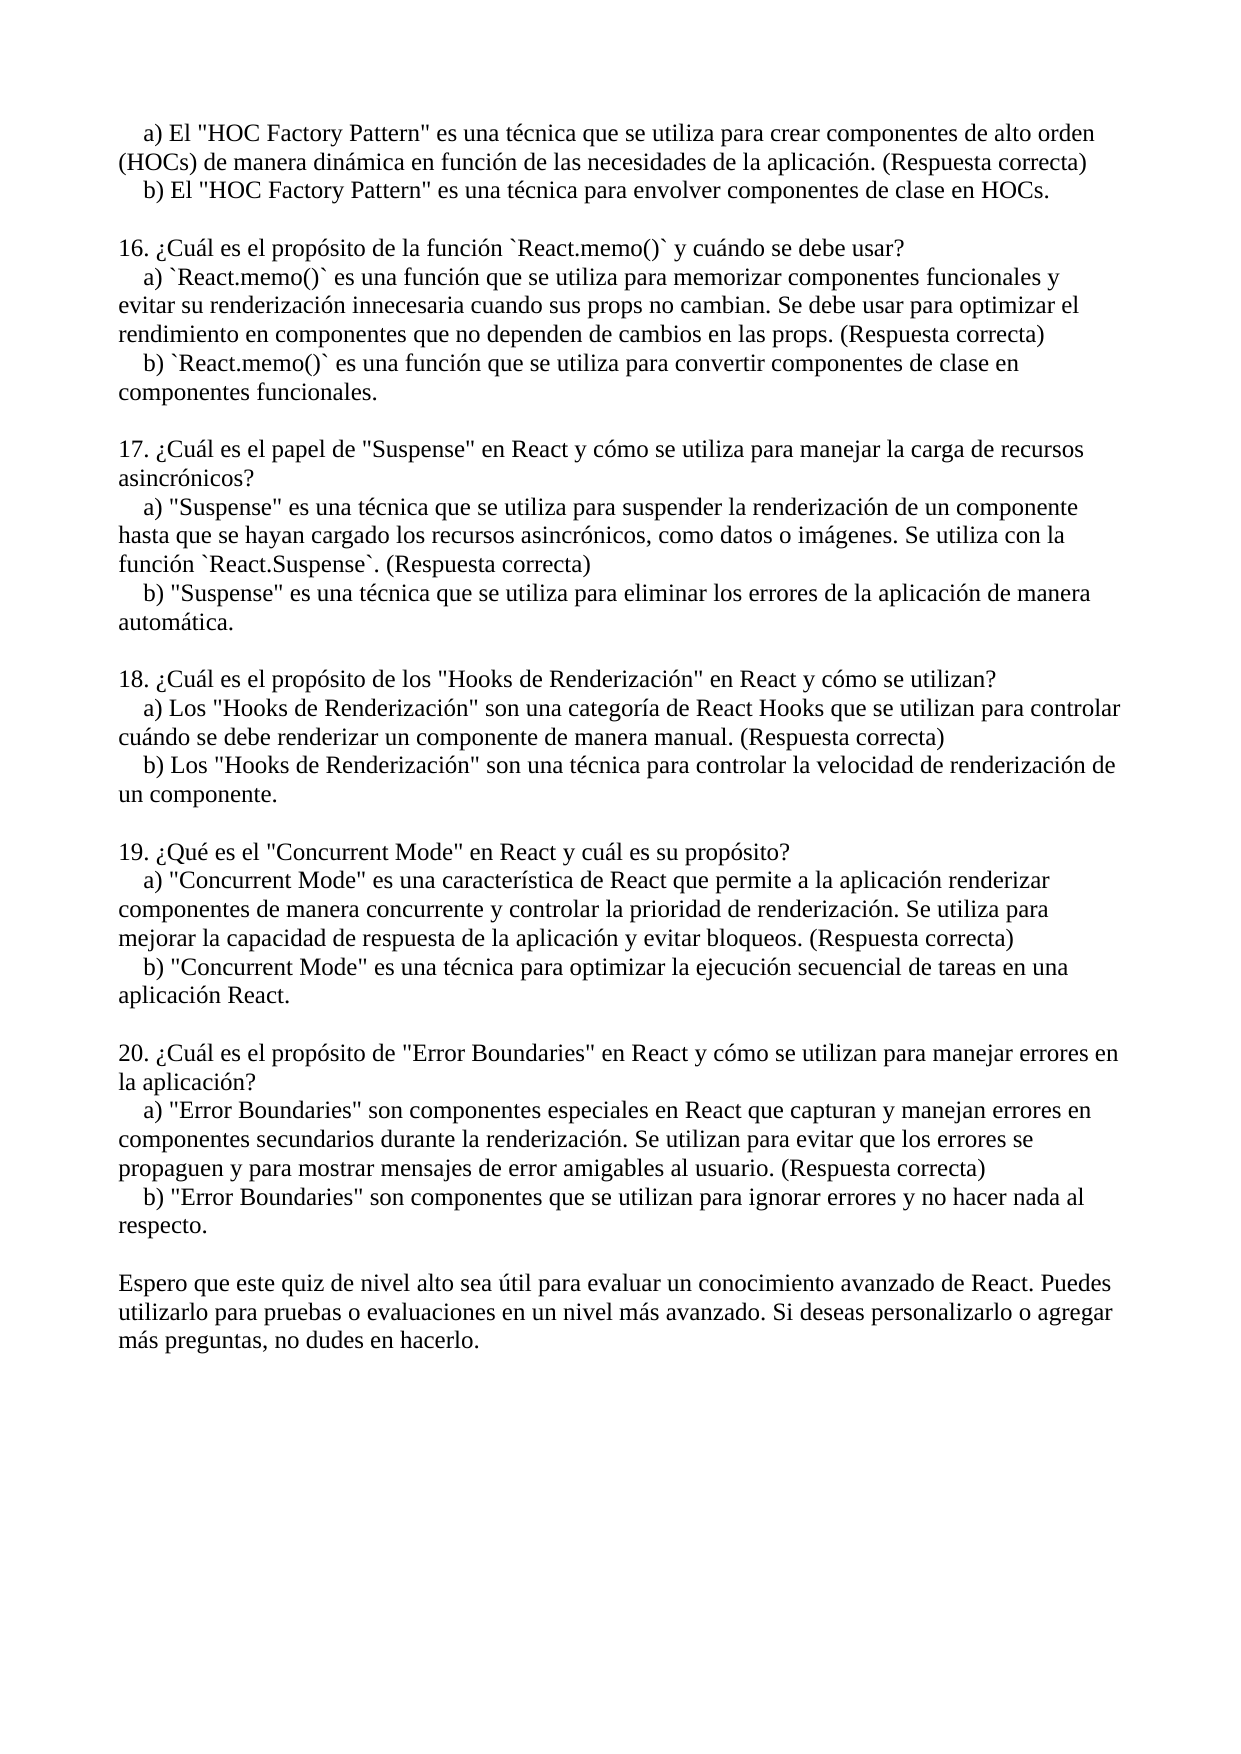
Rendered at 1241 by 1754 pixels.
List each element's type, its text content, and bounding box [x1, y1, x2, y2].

text a) `React.memo()` es una función que se utiliza para memorizar componentes funcionales y evitar su renderización innecesaria cuando sus props no cambian. Se debe usar para optimizar el rendimiento en componentes que no dependen de cambios en las props. (Respuesta correcta) [118, 262, 1122, 348]
text 19. ¿Qué es el "Concurrent Mode" en React y cuál es su propósito? [118, 837, 1122, 866]
text b) "Concurrent Mode" es una técnica para optimizar la ejecución secuencial de tareas en una aplicación React. [118, 952, 1122, 1009]
text Espero que este quiz de nivel alto sea útil para evaluar un conocimiento avanzado de React. Puedes utilizarlo para pruebas o evaluaciones en un nivel más avanzado. Si deseas personalizarlo o agregar más preguntas, no dudes en hacerlo. [118, 1268, 1122, 1354]
text a) El "HOC Factory Pattern" es una técnica que se utiliza para crear componentes de alto orden (HOCs) de manera dinámica en función de las necesidades de la aplicación. (Respuesta correcta) [118, 118, 1122, 176]
text a) "Error Boundaries" son componentes especiales en React que capturan y manejan errores en componentes secundarios durante la renderización. Se utilizan para evitar que los errores se propaguen y para mostrar mensajes de error amigables al usuario. (Respuesta correcta) [118, 1096, 1122, 1182]
text a) "Concurrent Mode" es una característica de React que permite a la aplicación renderizar componentes de manera concurrente y controlar la prioridad de renderización. Se utiliza para mejorar la capacidad de respuesta de la aplicación y evitar bloqueos. (Respuesta correcta) [118, 866, 1122, 952]
text 20. ¿Cuál es el propósito de "Error Boundaries" en React y cómo se utilizan para manejar errores en la aplicación? [118, 1038, 1122, 1096]
text a) "Suspense" es una técnica que se utiliza para suspender la renderización de un componente hasta que se hayan cargado los recursos asincrónicos, como datos o imágenes. Se utiliza con la función `React.Suspense`. (Respuesta correcta) [118, 492, 1122, 578]
text a) Los "Hooks de Renderización" son una categoría de React Hooks que se utilizan para controlar cuándo se debe renderizar un componente de manera manual. (Respuesta correcta) [118, 693, 1122, 751]
text b) Los "Hooks de Renderización" son una técnica para controlar la velocidad de renderización de un componente. [118, 751, 1122, 808]
text b) "Suspense" es una técnica que se utiliza para eliminar los errores de la aplicación de manera automática. [118, 578, 1122, 636]
text b) El "HOC Factory Pattern" es una técnica para envolver componentes de clase en HOCs. [118, 176, 1122, 204]
text b) `React.memo()` es una función que se utiliza para convertir componentes de clase en componentes funcionales. [118, 348, 1122, 406]
text 18. ¿Cuál es el propósito de los "Hooks de Renderización" en React y cómo se utilizan? [118, 664, 1122, 693]
text b) "Error Boundaries" son componentes que se utilizan para ignorar errores y no hacer nada al respecto. [118, 1182, 1122, 1239]
text 16. ¿Cuál es el propósito de la función `React.memo()` y cuándo se debe usar? [118, 233, 1122, 262]
text 17. ¿Cuál es el papel de "Suspense" en React y cómo se utiliza para manejar la carga de recursos asincrónicos? [118, 434, 1122, 492]
